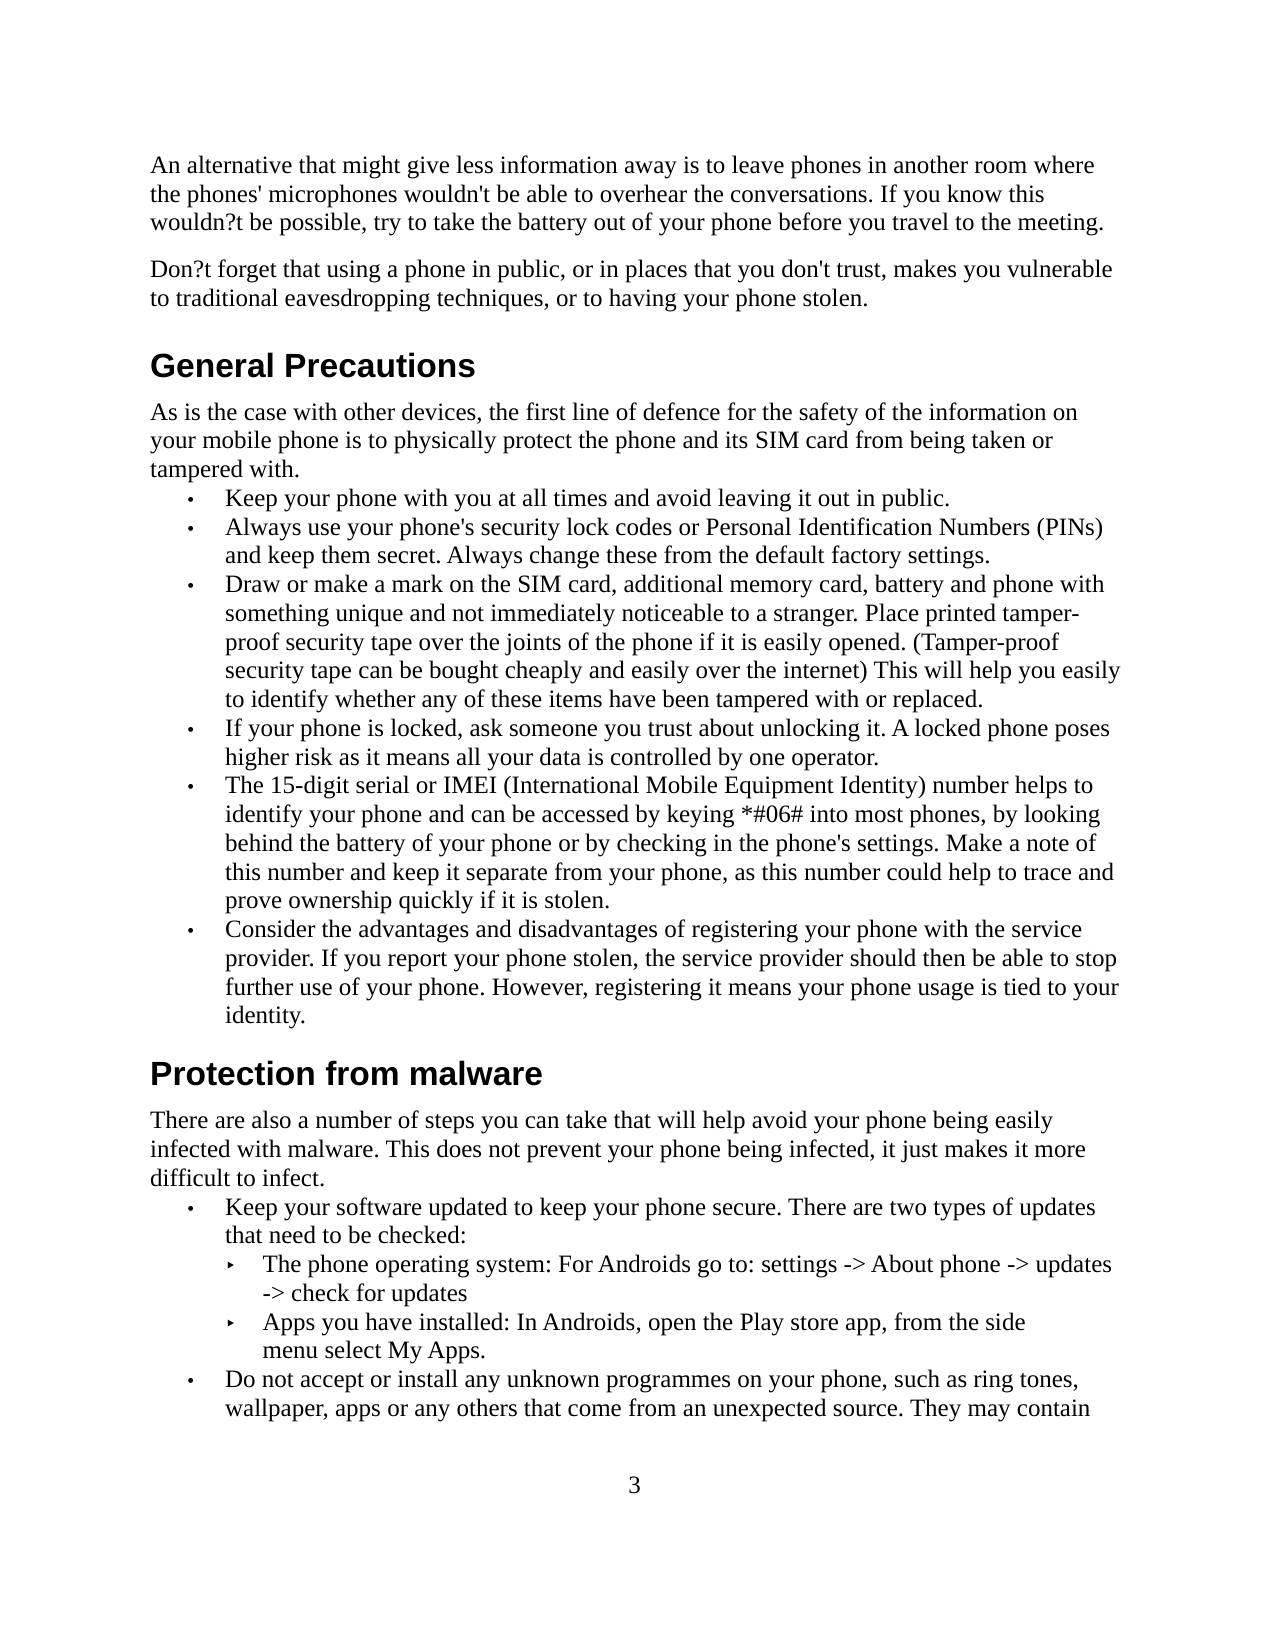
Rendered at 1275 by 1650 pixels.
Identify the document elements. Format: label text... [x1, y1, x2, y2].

list Consider the advantages and disadvantages of registering your phone with the service provider. If you report your phone stolen, the service provider should then be able to stop further use of your phone. However, registering it means your phone usage is tied to your identity. [187, 914, 1125, 1029]
list The phone operating system: For Androids go to: settings -> About phone -> updates -> check for updates [225, 1249, 1125, 1307]
list Always use your phone's security lock codes or Personal Identification Numbers (PINs) and keep them secret. Always change these from the default factory settings. [187, 512, 1125, 569]
list Keep your phone with you at all times and avoid leaving it out in public. [187, 483, 1125, 512]
list Do not accept or install any unknown programmes on your phone, such as ring tones, wallpaper, apps or any others that come from an unexpected source. They may contain [187, 1364, 1125, 1422]
text As is the case with other devices, the first line of defence for the safety of the information on your mobile phone is to physically protect the phone and its SIM card from being taken or tampered with. [150, 397, 1125, 483]
text An alternative that might give less information away is to leave phones in another room where the phones' microphones wouldn't be able to overhear the conversations. If you know this wouldn?t be possible, try to take the battery out of your phone before you travel to the meeting. [150, 150, 1125, 236]
list Keep your software updated to keep your phone secure. There are two types of updates that need to be checked: [187, 1192, 1125, 1249]
list Apps you have installed: In Androids, open the Play store app, from the side menu select My Apps. [225, 1307, 1125, 1364]
text There are also a number of steps you can take that will help avoid your phone being easily infected with malware. This does not prevent your phone being infected, it just makes it more difficult to infect. [150, 1105, 1125, 1192]
subtitle Protection from malware [150, 1054, 1125, 1093]
list If your phone is locked, ask someone you trust about unlocking it. A locked phone poses higher risk as it means all your data is controlled by one operator. [187, 713, 1125, 771]
list Draw or make a mark on the SIM card, additional memory card, battery and phone with something unique and not immediately noticeable to a stranger. Place printed tamper-proof security tape over the joints of the phone if it is easily opened. (Tamper-proof security tape can be bought cheaply and easily over the internet) This will help you easily to identify whether any of these items have been tampered with or replaced. [187, 569, 1125, 713]
subtitle General Precautions [150, 346, 1125, 384]
text Don?t forget that using a phone in public, or in places that you don't trust, makes you vulnerable to traditional eavesdropping techniques, or to having your phone stolen. [150, 254, 1125, 312]
list The 15-digit serial or IMEI (International Mobile Equipment Identity) number helps to identify your phone and can be accessed by keying *#06# into most phones, by looking behind the battery of your phone or by checking in the phone's settings. Make a note of this number and keep it separate from your phone, as this number could help to trace and prove ownership quickly if it is stolen. [187, 771, 1125, 914]
